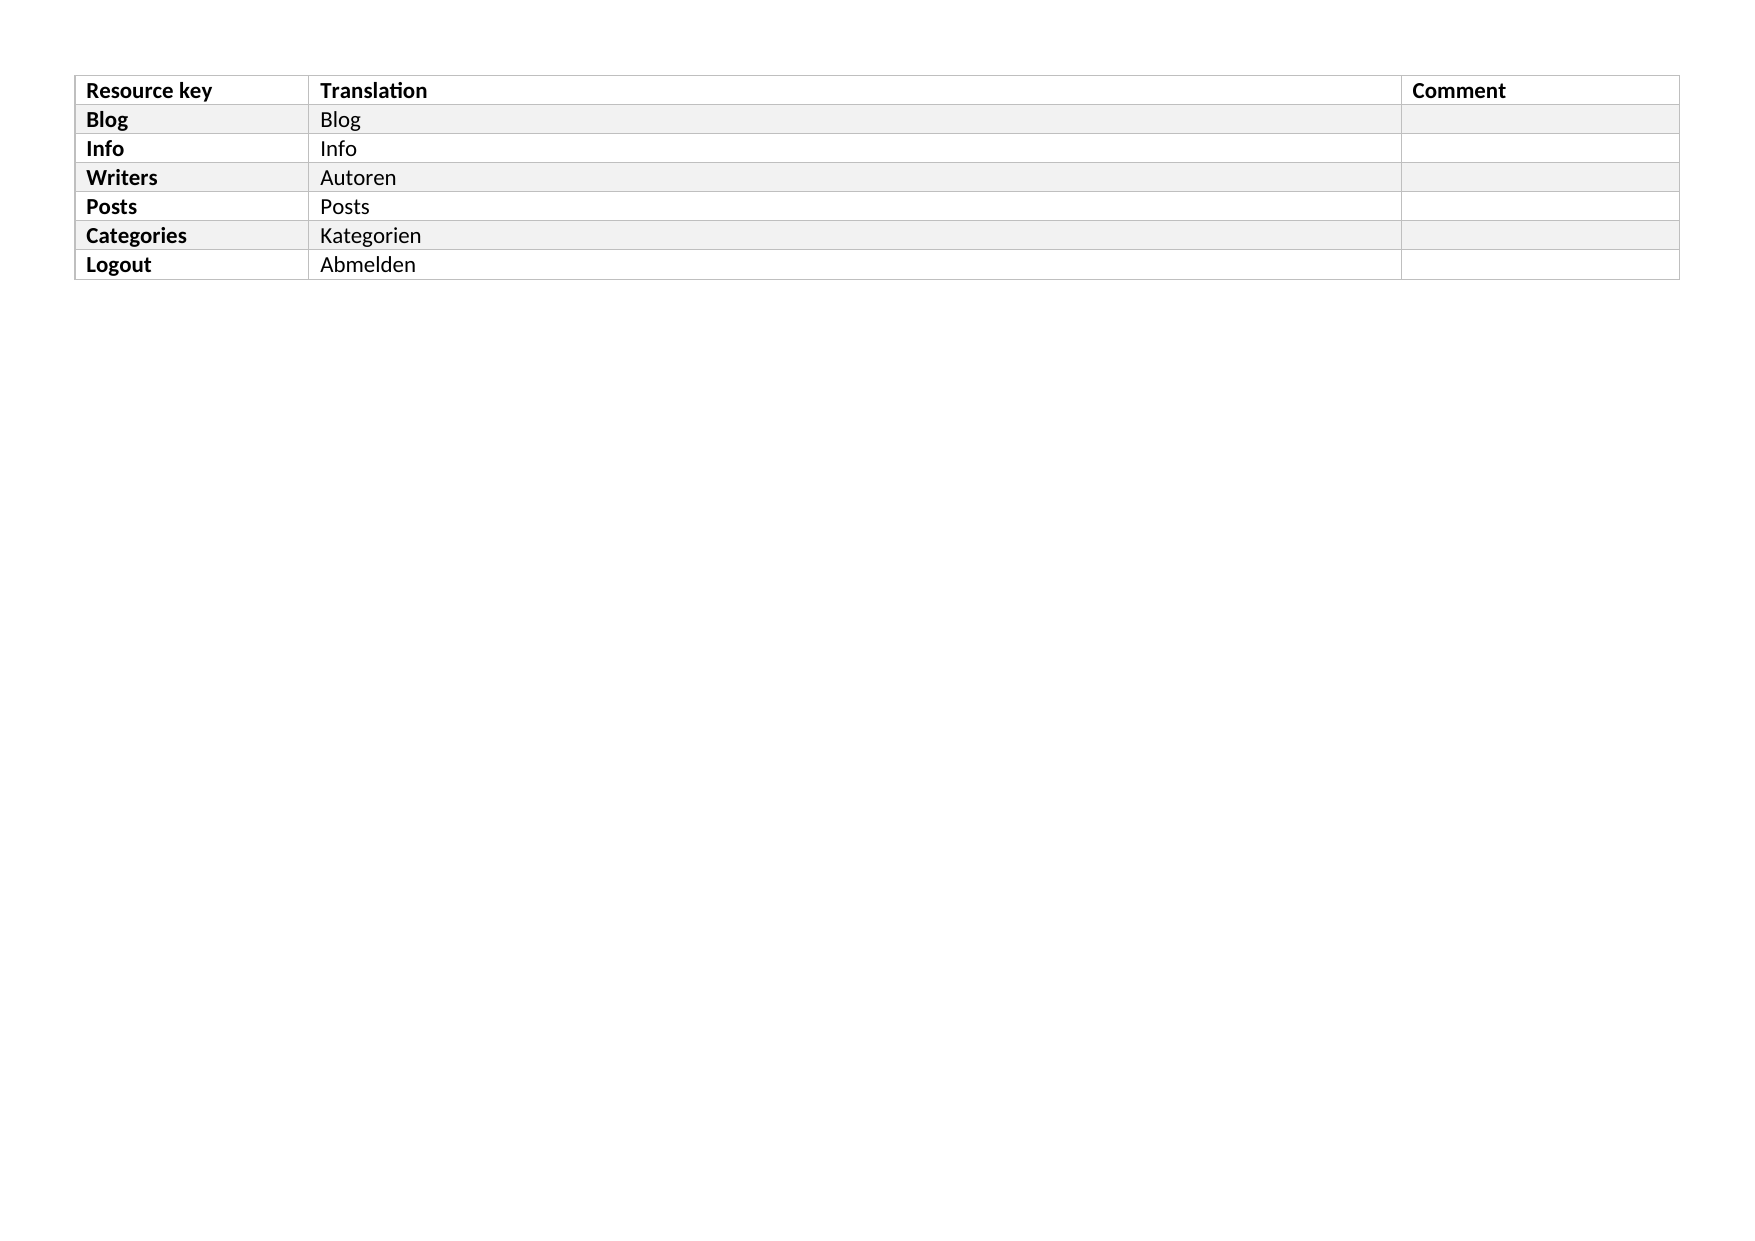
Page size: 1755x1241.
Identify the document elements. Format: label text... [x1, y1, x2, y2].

table_cell [1402, 250, 1679, 278]
table_cell Posts [309, 192, 1401, 220]
table_cell Blog [309, 105, 1401, 133]
table_cell Autoren [309, 163, 1401, 191]
table_cell [1402, 163, 1679, 191]
table_cell Info [309, 134, 1401, 162]
table_cell [1402, 192, 1679, 220]
table_cell Info [76, 134, 308, 162]
table_cell Blog [76, 105, 308, 133]
table_cell [1402, 134, 1679, 162]
table_cell Logout [76, 250, 308, 278]
table_cell Categories [76, 221, 308, 249]
table_cell [1402, 105, 1679, 133]
table_cell Kategorien [309, 221, 1401, 249]
table_header Resource key [76, 76, 308, 104]
table_cell [1402, 221, 1679, 249]
table_header Translation [309, 76, 1401, 104]
table_cell Abmelden [309, 250, 1401, 278]
table_header Comment [1402, 76, 1679, 104]
table_cell Writers [76, 163, 308, 191]
table_cell Posts [76, 192, 308, 220]
